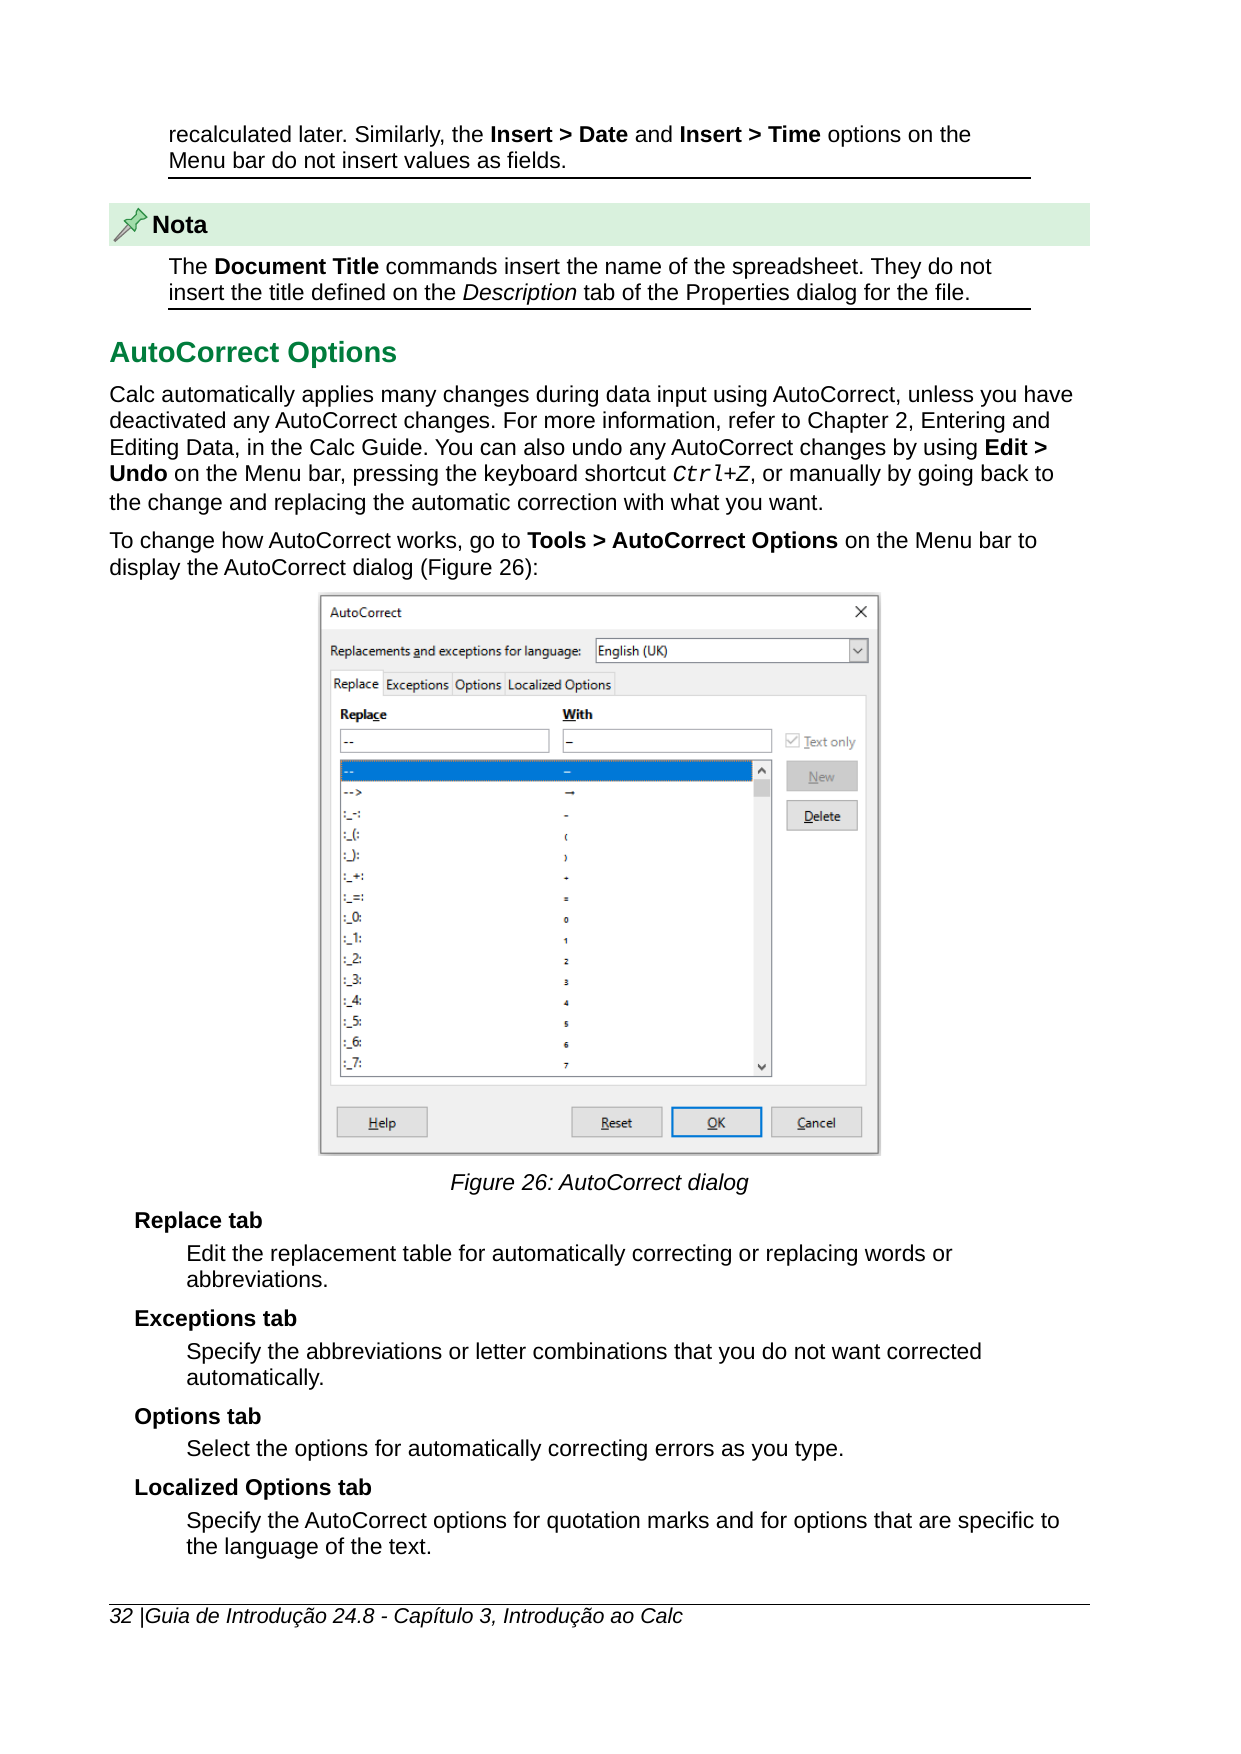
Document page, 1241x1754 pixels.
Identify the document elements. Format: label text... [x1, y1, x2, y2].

picture [317, 592, 882, 1156]
subtitle AutoCorrect Options [109, 335, 1090, 369]
text Select the options for automatically correcting errors as you type. [186, 1435, 1090, 1462]
text recalculated later. Similarly, the Insert > Date and Insert > Time options on the Menu bar do not insert values as fields. [168, 121, 1031, 177]
text Options tab [134, 1403, 1090, 1429]
text Exceptions tab [134, 1305, 1090, 1331]
list To change how AutoCorrect works, go to Tools > AutoCorrect Options on the Menu bar to display the AutoCorrect dialog (Figure 26): [109, 527, 1090, 580]
text Replace tab [134, 1207, 1090, 1233]
text Specify the AutoCorrect options for quotation marks and for options that are specific to the language of the text. [186, 1507, 1090, 1559]
subtitle Nota [109, 203, 1090, 246]
text Localized Options tab [134, 1474, 1090, 1501]
text Figure 26: AutoCorrect dialog [318, 1168, 881, 1195]
text Specify the abbreviations or letter combinations that you do not want corrected automatically. [186, 1338, 1090, 1390]
text The Document Title commands insert the name of the spreadsheet. They do not insert the title defined on the Description tab of the Properties dialog for the file. [168, 253, 1031, 308]
text Edit the replacement table for automatically correcting or replacing words or abbreviations. [186, 1240, 1090, 1292]
text Calc automatically applies many changes during data input using AutoCorrect, unless you have deactivated any AutoCorrect changes. For more information, refer to Chapter 2, Entering and Editing Data, in the Calc Guide. You can also undo any AutoCorrect changes by using Edit > Undo on the Menu bar, pressing the keyboard shortcut Ctrl+Z, or manually by going back to the change and replacing the automatic correction with what you want. [109, 381, 1090, 515]
